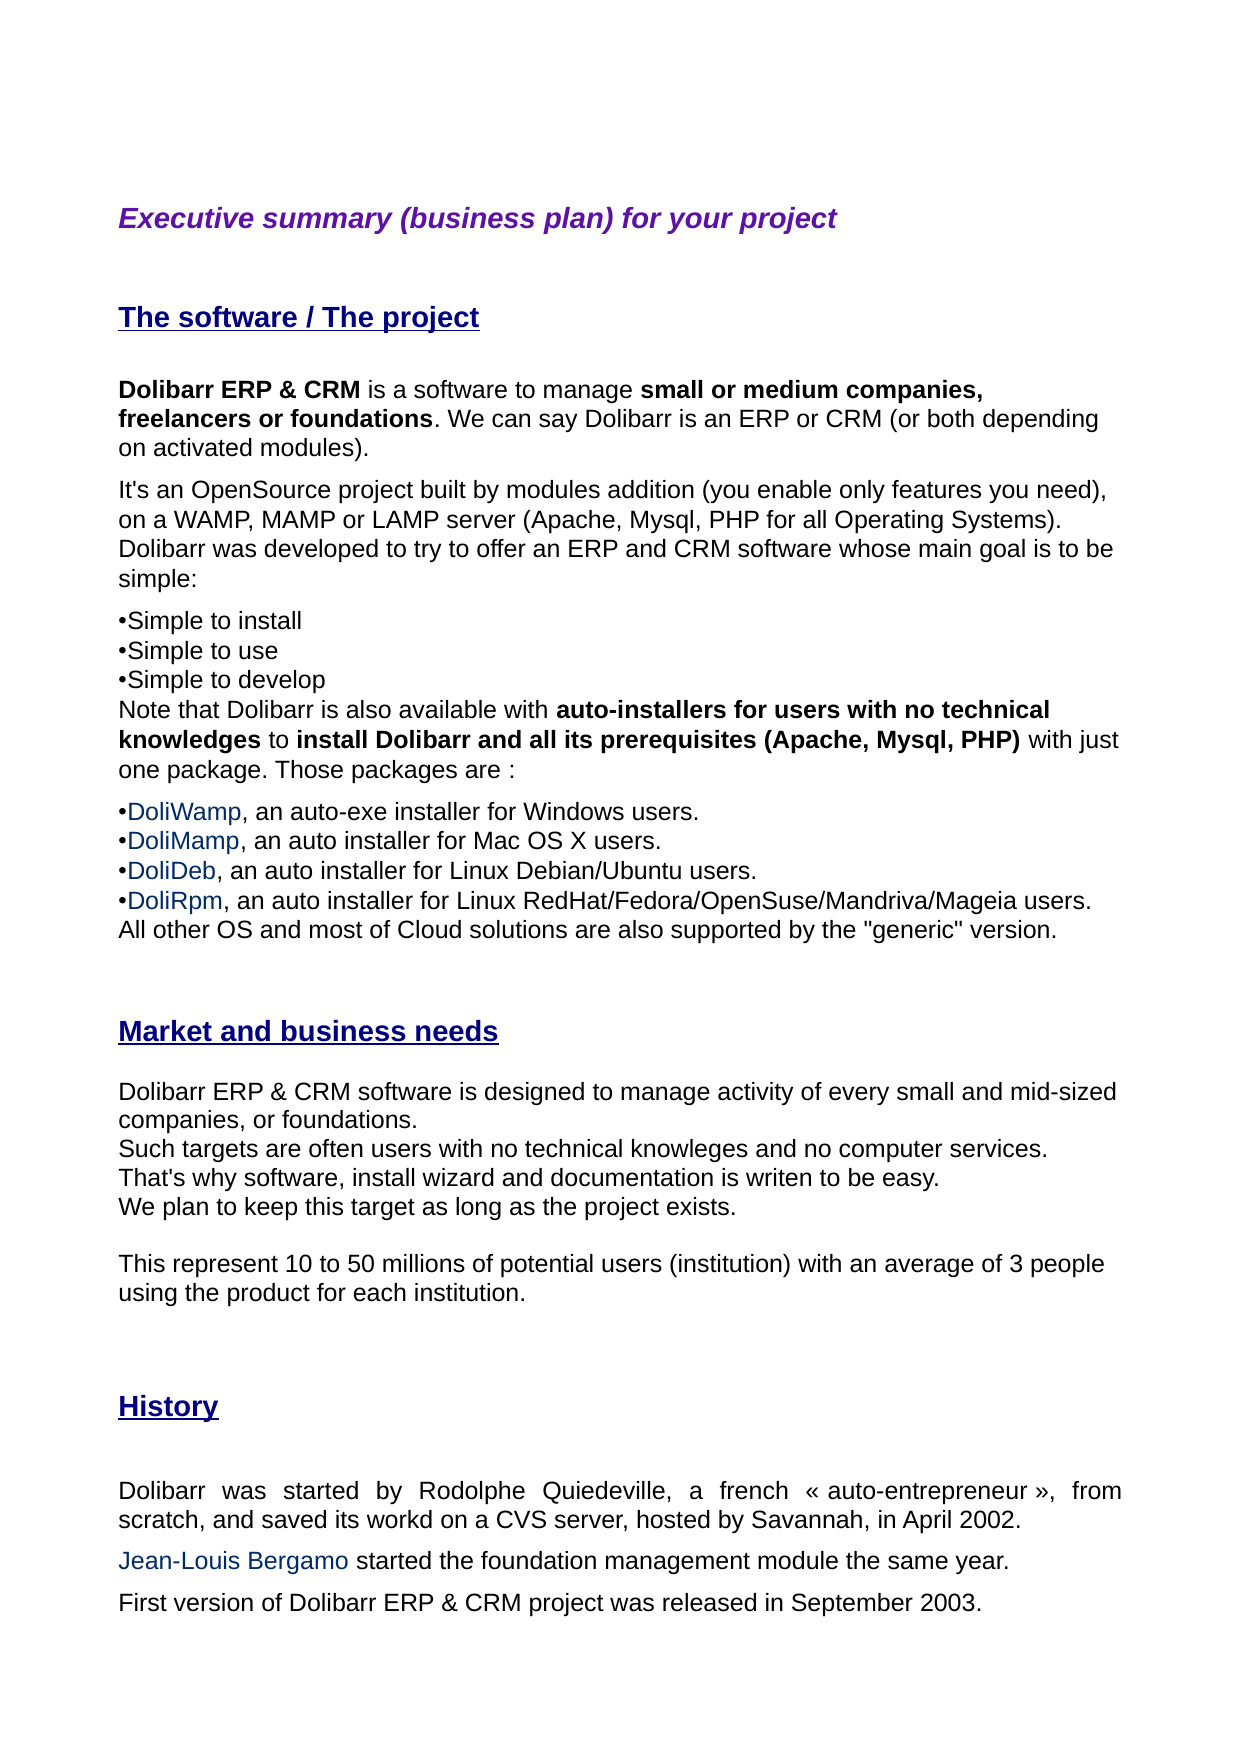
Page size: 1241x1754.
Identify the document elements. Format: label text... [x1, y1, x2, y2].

text It's an OpenSource project built by modules addition (you enable only features you need), on a WAMP, MAMP or LAMP server (Apache, Mysql, PHP for all Operating Systems). Dolibarr was developed to try to offer an ERP and CRM software whose main goal is to be simple: [118, 474, 1122, 593]
list Simple to use [118, 635, 1122, 664]
subtitle History [118, 1389, 1122, 1423]
text Dolibarr ERP & CRM is a software to manage small or medium companies, freelancers or foundations. We can say Dolibarr is an ERP or CRM (or both depending on activated modules). [118, 375, 1122, 461]
subtitle Executive summary (business plan) for your project [118, 201, 1122, 234]
text Jean-Louis Bergamo started the foundation management module the same year. [118, 1546, 1122, 1575]
text We plan to keep this target as long as the project exists. [118, 1192, 1122, 1220]
list DoliWamp, an auto-exe installer for Windows users. [118, 796, 1122, 826]
subtitle Market and business needs [118, 1014, 1122, 1048]
text All other OS and most of Cloud solutions are also supported by the "generic" version. [118, 914, 1122, 944]
list First version of Dolibarr ERP & CRM project was released in September 2003. [118, 1588, 1122, 1616]
text Dolibarr was started by Rodolphe Quiedeville, a french « auto-entrepreneur », from scratch, and saved its workd on a CVS server, hosted by Savannah, in April 2002. [118, 1476, 1122, 1534]
list DoliRpm, an auto installer for Linux RedHat/Fedora/OpenSuse/Mandriva/Mageia users. [118, 885, 1122, 914]
list DoliMamp, an auto installer for Mac OS X users. [118, 826, 1122, 855]
list Simple to install [118, 605, 1122, 635]
text Such targets are often users with no technical knowleges and no computer services. That's why software, install wizard and documentation is writen to be easy. [118, 1134, 1122, 1192]
text Dolibarr ERP & CRM software is designed to manage activity of every small and mid-sized companies, or foundations. [118, 1077, 1122, 1134]
text This represent 10 to 50 millions of potential users (institution) with an average of 3 people using the product for each institution. [118, 1249, 1122, 1307]
list Simple to develop [118, 664, 1122, 694]
subtitle The software / The project [118, 300, 1122, 334]
list DoliDeb, an auto installer for Linux Debian/Ubuntu users. [118, 855, 1122, 885]
text Note that Dolibarr is also available with auto-installers for users with no technical knowledges to install Dolibarr and all its prerequisites (Apache, Mysql, PHP) with just one package. Those packages are : [118, 694, 1122, 783]
